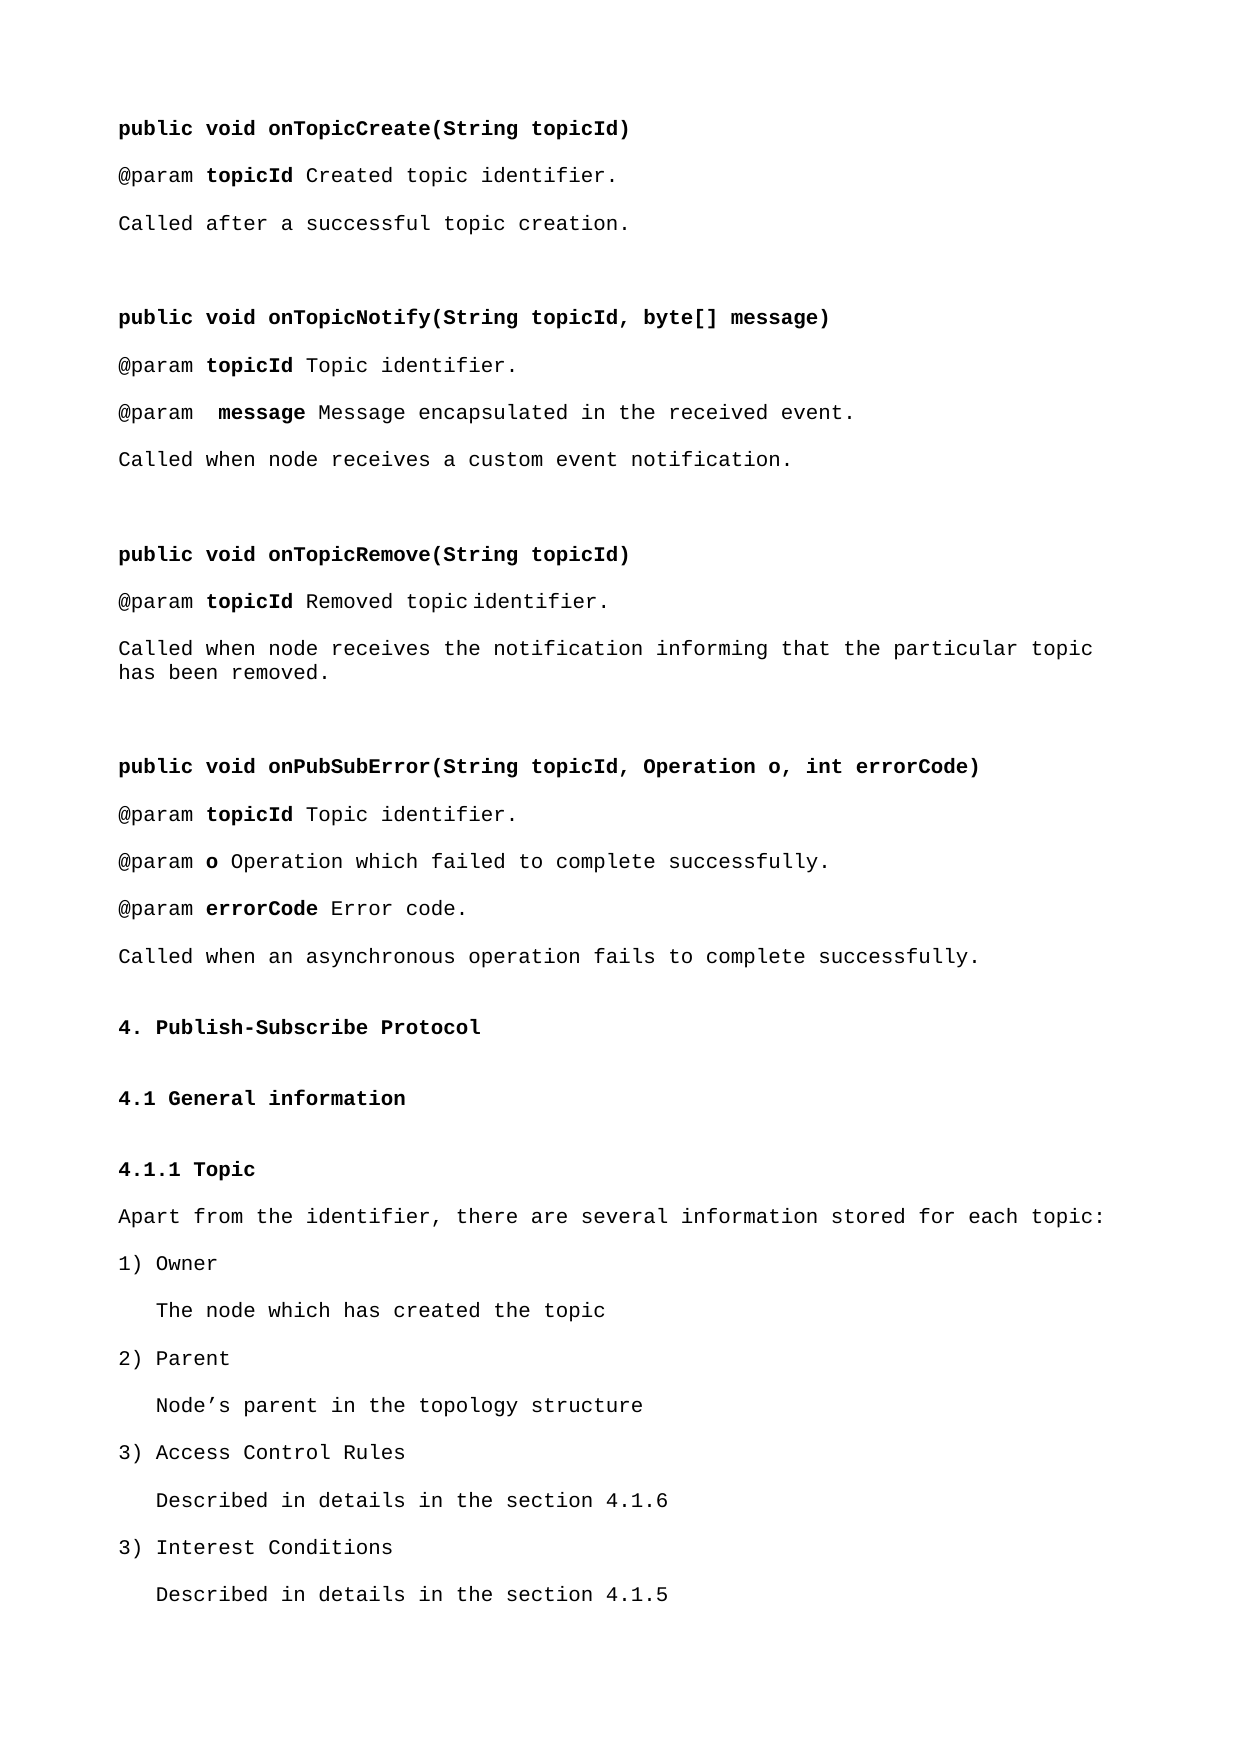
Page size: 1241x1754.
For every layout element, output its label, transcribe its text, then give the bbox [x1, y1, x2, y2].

text @param errorCode Error code. [118, 898, 1122, 922]
text The node which has created the topic [118, 1300, 1122, 1324]
text Called when node receives the notification informing that the particular topic has been removed. [118, 638, 1122, 686]
text public void onTopicCreate(String topicId) [118, 118, 1122, 142]
text @param topicId Removed topic identifier. [118, 591, 1122, 615]
text public void onTopicRemove(String topicId) [118, 544, 1122, 567]
text Called when an asynchronous operation fails to complete successfully. [118, 946, 1122, 969]
text 1) Owner [118, 1253, 1122, 1277]
text @param topicId Topic identifier. [118, 354, 1122, 378]
text Described in details in the section 4.1.5 [118, 1584, 1122, 1608]
text @param topicId Topic identifier. [118, 804, 1122, 827]
text Node’s parent in the topology structure [118, 1395, 1122, 1419]
text Called when node receives a custom event notification. [118, 449, 1122, 473]
text @param message Message encapsulated in the received event. [118, 402, 1122, 426]
text public void onTopicNotify(String topicId, byte[] message) [118, 307, 1122, 331]
text Apart from the identifier, there are several information stored for each topic: [118, 1206, 1122, 1229]
text Described in details in the section 4.1.6 [118, 1489, 1122, 1513]
text public void onPubSubError(String topicId, Operation o, int errorCode) [118, 757, 1122, 780]
text 3) Interest Conditions [118, 1537, 1122, 1561]
subtitle 4.1.1 Topic [118, 1158, 1122, 1182]
text @param o Operation which failed to complete successfully. [118, 851, 1122, 875]
subtitle 4.1 General information [118, 1088, 1122, 1111]
text @param topicId Created topic identifier. [118, 165, 1122, 189]
text 3) Access Control Rules [118, 1442, 1122, 1466]
subtitle 4. Publish-Subscribe Protocol [118, 1017, 1122, 1040]
text Called after a successful topic creation. [118, 213, 1122, 236]
text 2) Parent [118, 1348, 1122, 1371]
